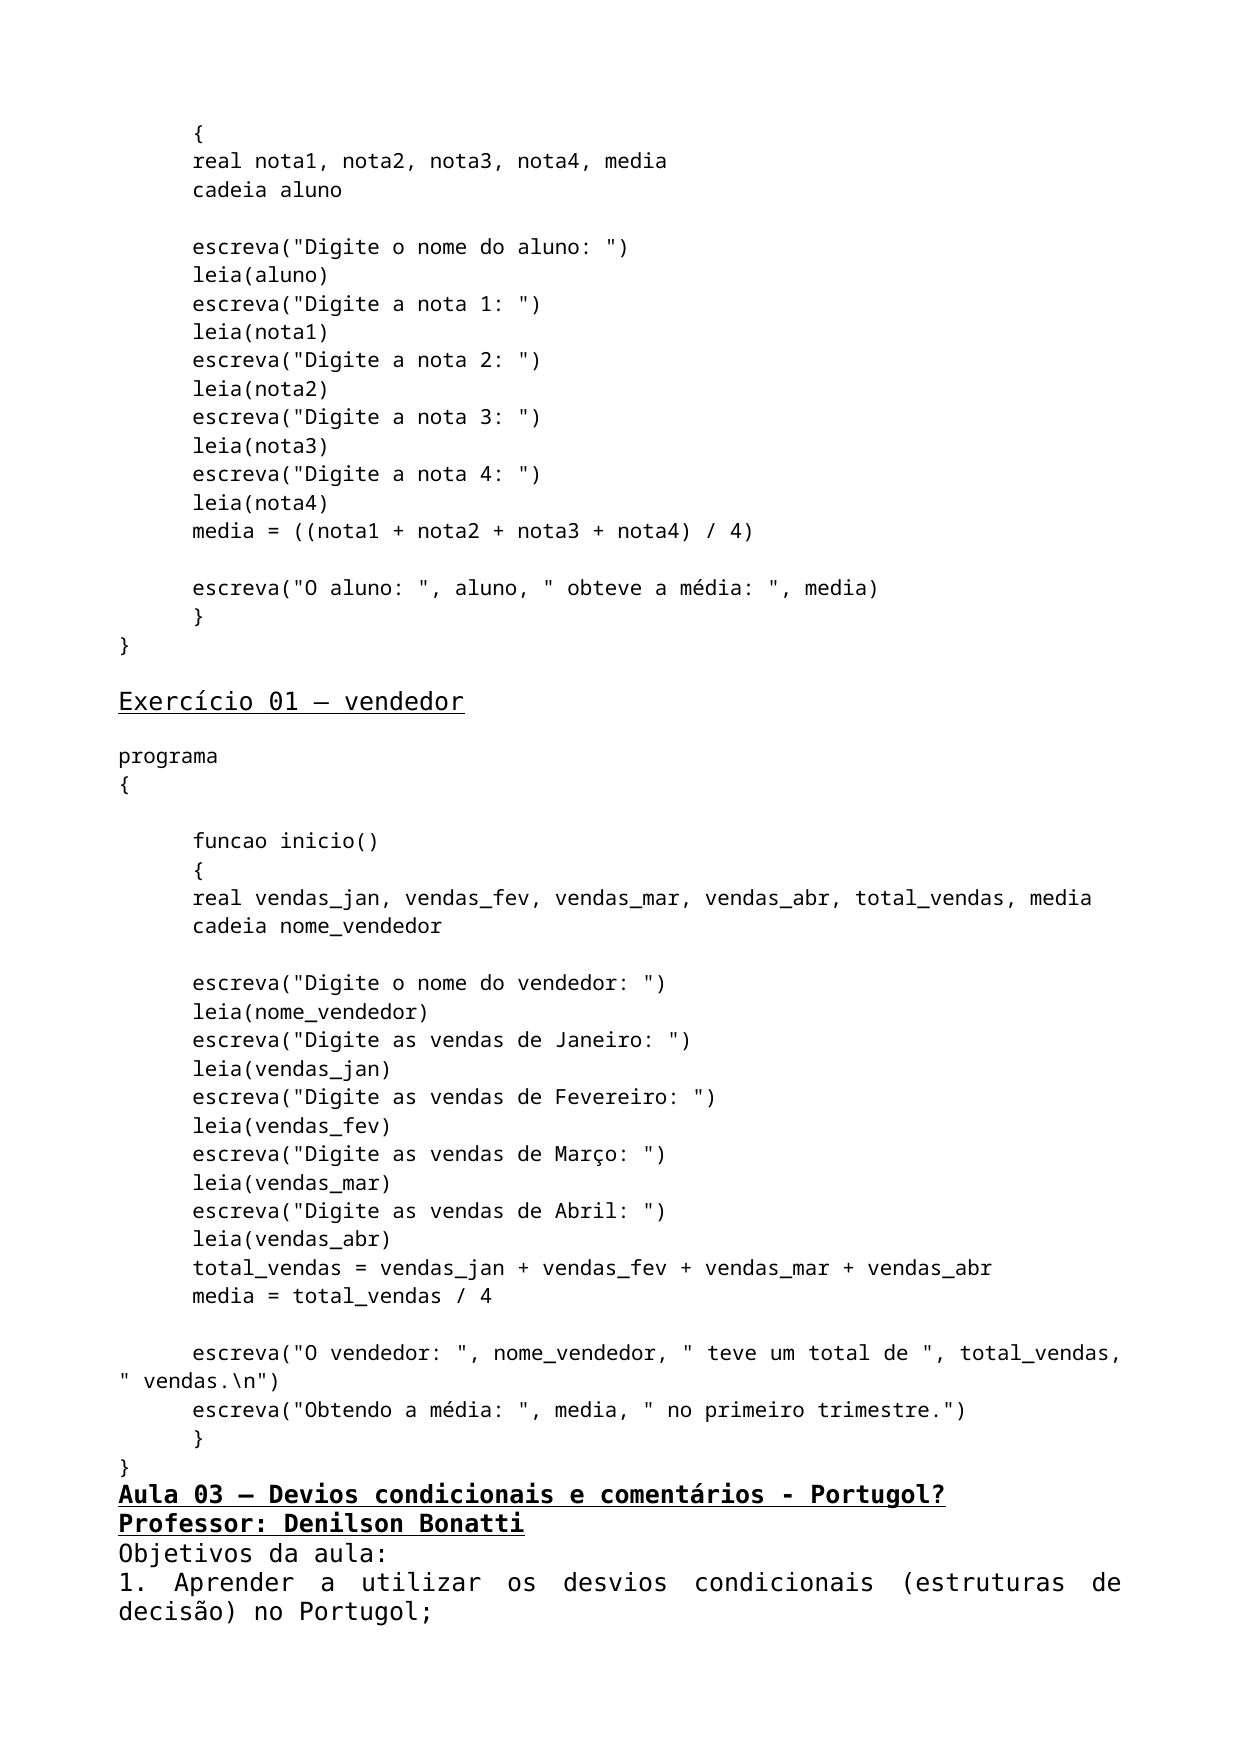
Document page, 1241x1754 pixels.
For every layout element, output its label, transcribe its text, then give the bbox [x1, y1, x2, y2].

text leia(nota2) [118, 374, 1122, 402]
text leia(nome_vendedor) [118, 997, 1122, 1025]
text leia(nota3) [118, 431, 1122, 459]
text { [118, 118, 1122, 147]
text leia(vendas_fev) [118, 1111, 1122, 1139]
text total_vendas = vendas_jan + vendas_fev + vendas_mar + vendas_abr [118, 1253, 1122, 1281]
text programa [118, 741, 1122, 769]
text escreva("Digite o nome do aluno: ") [118, 232, 1122, 260]
text escreva("Digite a nota 3: ") [118, 402, 1122, 431]
text media = total_vendas / 4 [118, 1281, 1122, 1310]
text Exercício 01 – vendedor [118, 688, 1122, 717]
text leia(nota4) [118, 488, 1122, 516]
text Aula 03 – Devios condicionais e comentários - Portugol? [118, 1480, 1122, 1509]
text escreva("Digite as vendas de Janeiro: ") [118, 1025, 1122, 1054]
text escreva("Digite as vendas de Março: ") [118, 1139, 1122, 1168]
text { [118, 855, 1122, 883]
text } [118, 1423, 1122, 1452]
text Objetivos da aula: [118, 1539, 1122, 1568]
text escreva("Digite as vendas de Abril: ") [118, 1196, 1122, 1224]
text escreva("Digite as vendas de Fevereiro: ") [118, 1082, 1122, 1111]
text cadeia nome_vendedor [118, 912, 1122, 940]
text } [118, 1452, 1122, 1480]
text leia(vendas_jan) [118, 1054, 1122, 1082]
text escreva("Digite o nome do vendedor: ") [118, 968, 1122, 997]
text escreva("Obtendo a média: ", media, " no primeiro trimestre.") [118, 1395, 1122, 1423]
text } [118, 602, 1122, 630]
text escreva("Digite a nota 4: ") [118, 459, 1122, 488]
text escreva("Digite a nota 1: ") [118, 289, 1122, 317]
text } [118, 630, 1122, 658]
text 1. Aprender a utilizar os desvios condicionais (estruturas de decisão) no Portugol; [118, 1568, 1122, 1626]
text { [118, 769, 1122, 798]
text leia(vendas_mar) [118, 1168, 1122, 1196]
text escreva("O vendedor: ", nome_vendedor, " teve um total de ", total_vendas, " vendas.\n") [118, 1338, 1122, 1395]
text real nota1, nota2, nota3, nota4, media [118, 147, 1122, 175]
text real vendas_jan, vendas_fev, vendas_mar, vendas_abr, total_vendas, media [118, 883, 1122, 912]
text media = ((nota1 + nota2 + nota3 + nota4) / 4) [118, 516, 1122, 545]
text escreva("O aluno: ", aluno, " obteve a média: ", media) [118, 573, 1122, 602]
text escreva("Digite a nota 2: ") [118, 346, 1122, 374]
text leia(vendas_abr) [118, 1224, 1122, 1253]
text funcao inicio() [118, 826, 1122, 855]
text cadeia aluno [118, 175, 1122, 203]
text leia(nota1) [118, 317, 1122, 346]
text leia(aluno) [118, 260, 1122, 289]
text Professor: Denilson Bonatti [118, 1509, 1122, 1539]
